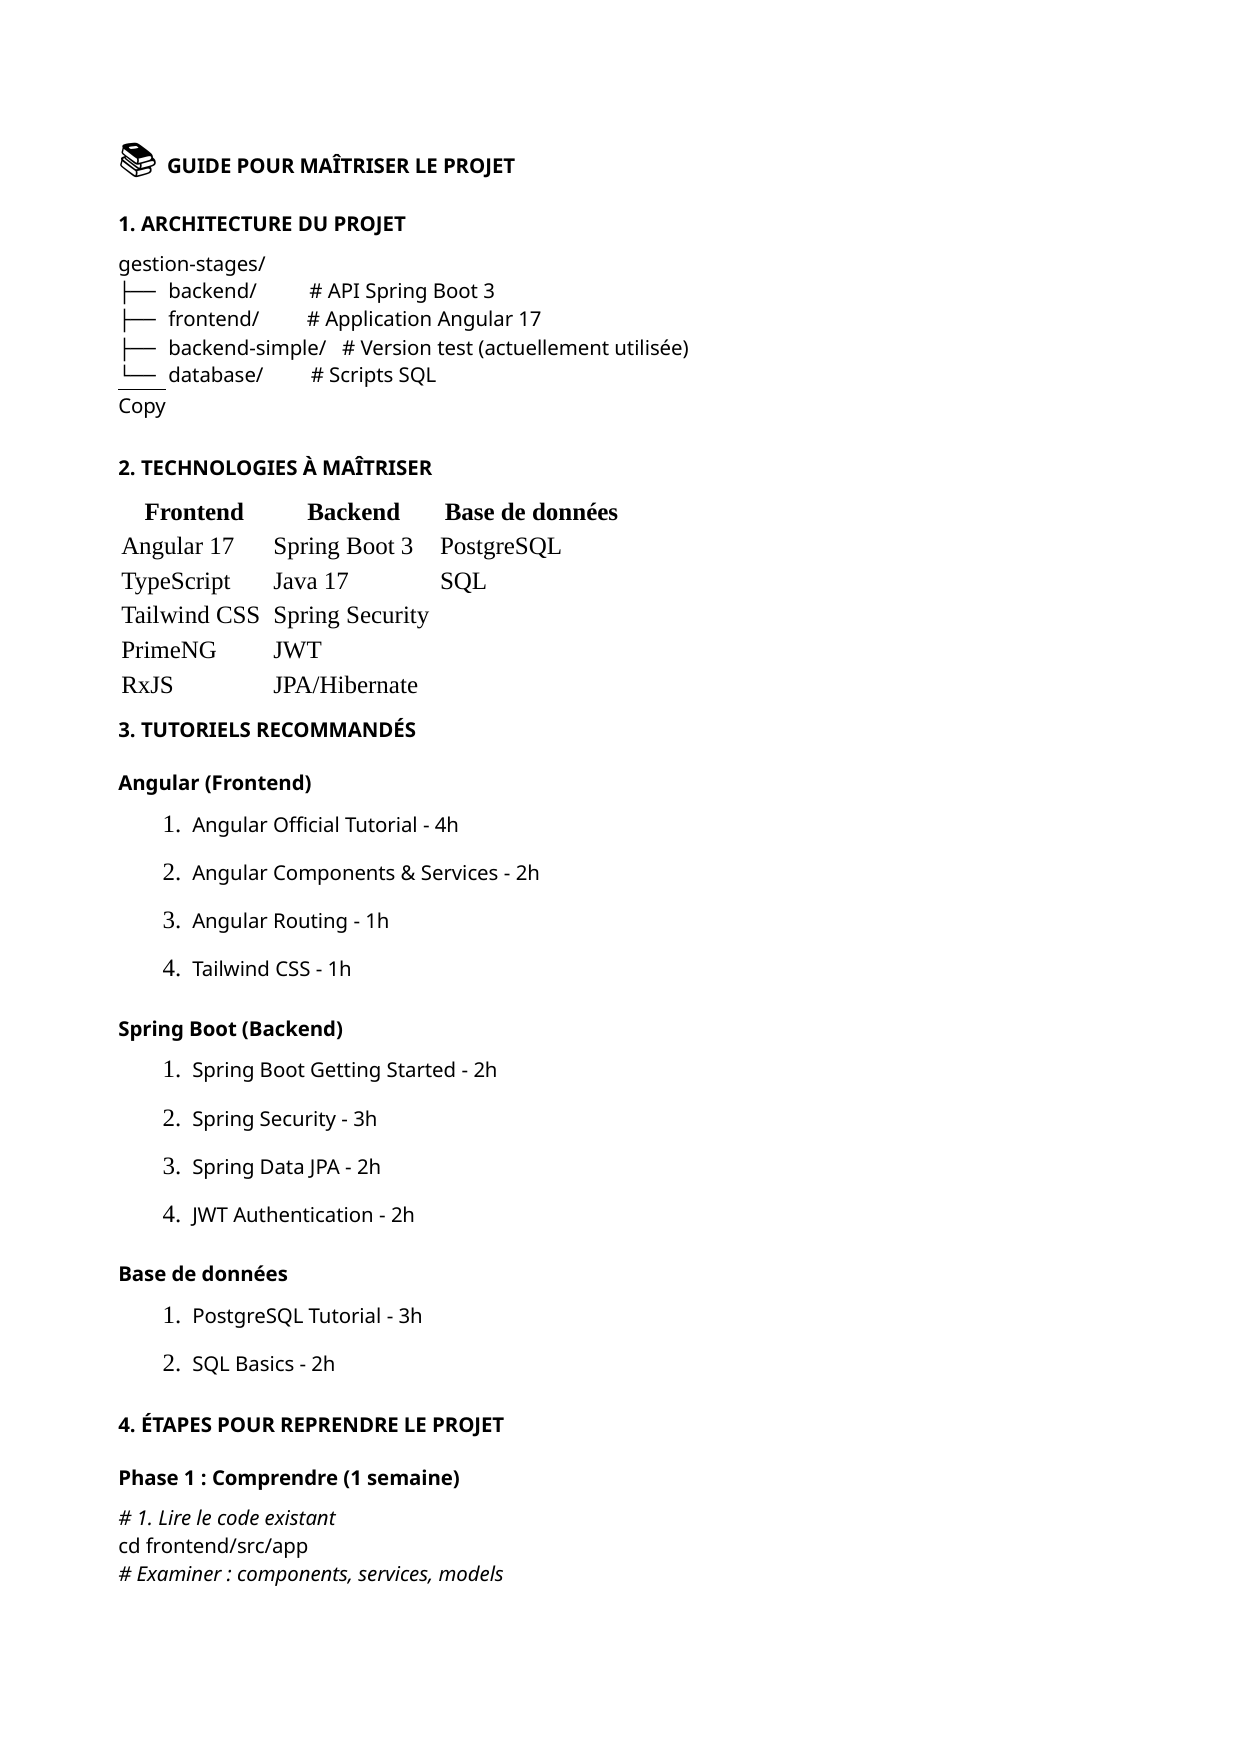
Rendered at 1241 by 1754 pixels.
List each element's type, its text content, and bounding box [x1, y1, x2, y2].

subtitle 2. TECHNOLOGIES À MAÎTRISER [118, 454, 1122, 481]
list Spring Boot Getting Started - 2h [162, 1054, 1122, 1084]
table_header Base de données [437, 494, 626, 528]
list Spring Data JPA - 2h [162, 1151, 1122, 1180]
text ├── backend-simple/ # Version test (actuellement utilisée) [118, 333, 1122, 361]
subtitle Spring Boot (Backend) [118, 1014, 1122, 1042]
table_cell Angular 17 [118, 529, 270, 563]
table_cell JPA/Hibernate [270, 667, 437, 701]
subtitle Angular (Frontend) [118, 769, 1122, 796]
table_cell [437, 667, 626, 701]
text cd frontend/src/app [118, 1532, 1122, 1559]
subtitle 📚 GUIDE POUR MAÎTRISER LE PROJET [118, 139, 1122, 182]
text gestion-stages/ [118, 249, 1122, 277]
list Angular Official Tutorial - 4h [162, 809, 1122, 838]
subtitle 1. ARCHITECTURE DU PROJET [118, 209, 1122, 237]
table_cell Spring Security [270, 598, 437, 632]
list Angular Components & Services - 2h [162, 857, 1122, 886]
text # Examiner : components, services, models [118, 1559, 1122, 1587]
text ├── backend/ # API Spring Boot 3 [118, 277, 1122, 305]
table_cell PostgreSQL [437, 529, 626, 563]
table_cell [437, 632, 626, 667]
list SQL Basics - 2h [162, 1348, 1122, 1378]
text # 1. Lire le code existant [118, 1504, 1122, 1532]
table_header Frontend [118, 494, 270, 528]
table_cell Spring Boot 3 [270, 529, 437, 563]
list PostgreSQL Tutorial - 3h [162, 1300, 1122, 1329]
table_cell JWT [270, 632, 437, 667]
list Tailwind CSS - 1h [162, 953, 1122, 983]
list JWT Authentication - 2h [162, 1199, 1122, 1228]
table_header Backend [270, 494, 437, 528]
table_cell TypeScript [118, 563, 270, 598]
table_cell PrimeNG [118, 632, 270, 667]
table_cell Java 17 [270, 563, 437, 598]
subtitle 3. TUTORIELS RECOMMANDÉS [118, 716, 1122, 744]
list Angular Routing - 1h [162, 905, 1122, 934]
list Spring Security - 3h [162, 1103, 1122, 1132]
table_cell SQL [437, 563, 626, 598]
table_cell Tailwind CSS [118, 598, 270, 632]
text Copy [118, 389, 1122, 420]
text └── database/ # Scripts SQL [118, 361, 1122, 389]
table_cell [437, 598, 626, 632]
subtitle Base de données [118, 1260, 1122, 1288]
subtitle Phase 1 : Comprendre (1 semaine) [118, 1464, 1122, 1492]
text ├── frontend/ # Application Angular 17 [118, 305, 1122, 333]
table_cell RxJS [118, 667, 270, 701]
subtitle 4. ÉTAPES POUR REPRENDRE LE PROJET [118, 1411, 1122, 1439]
